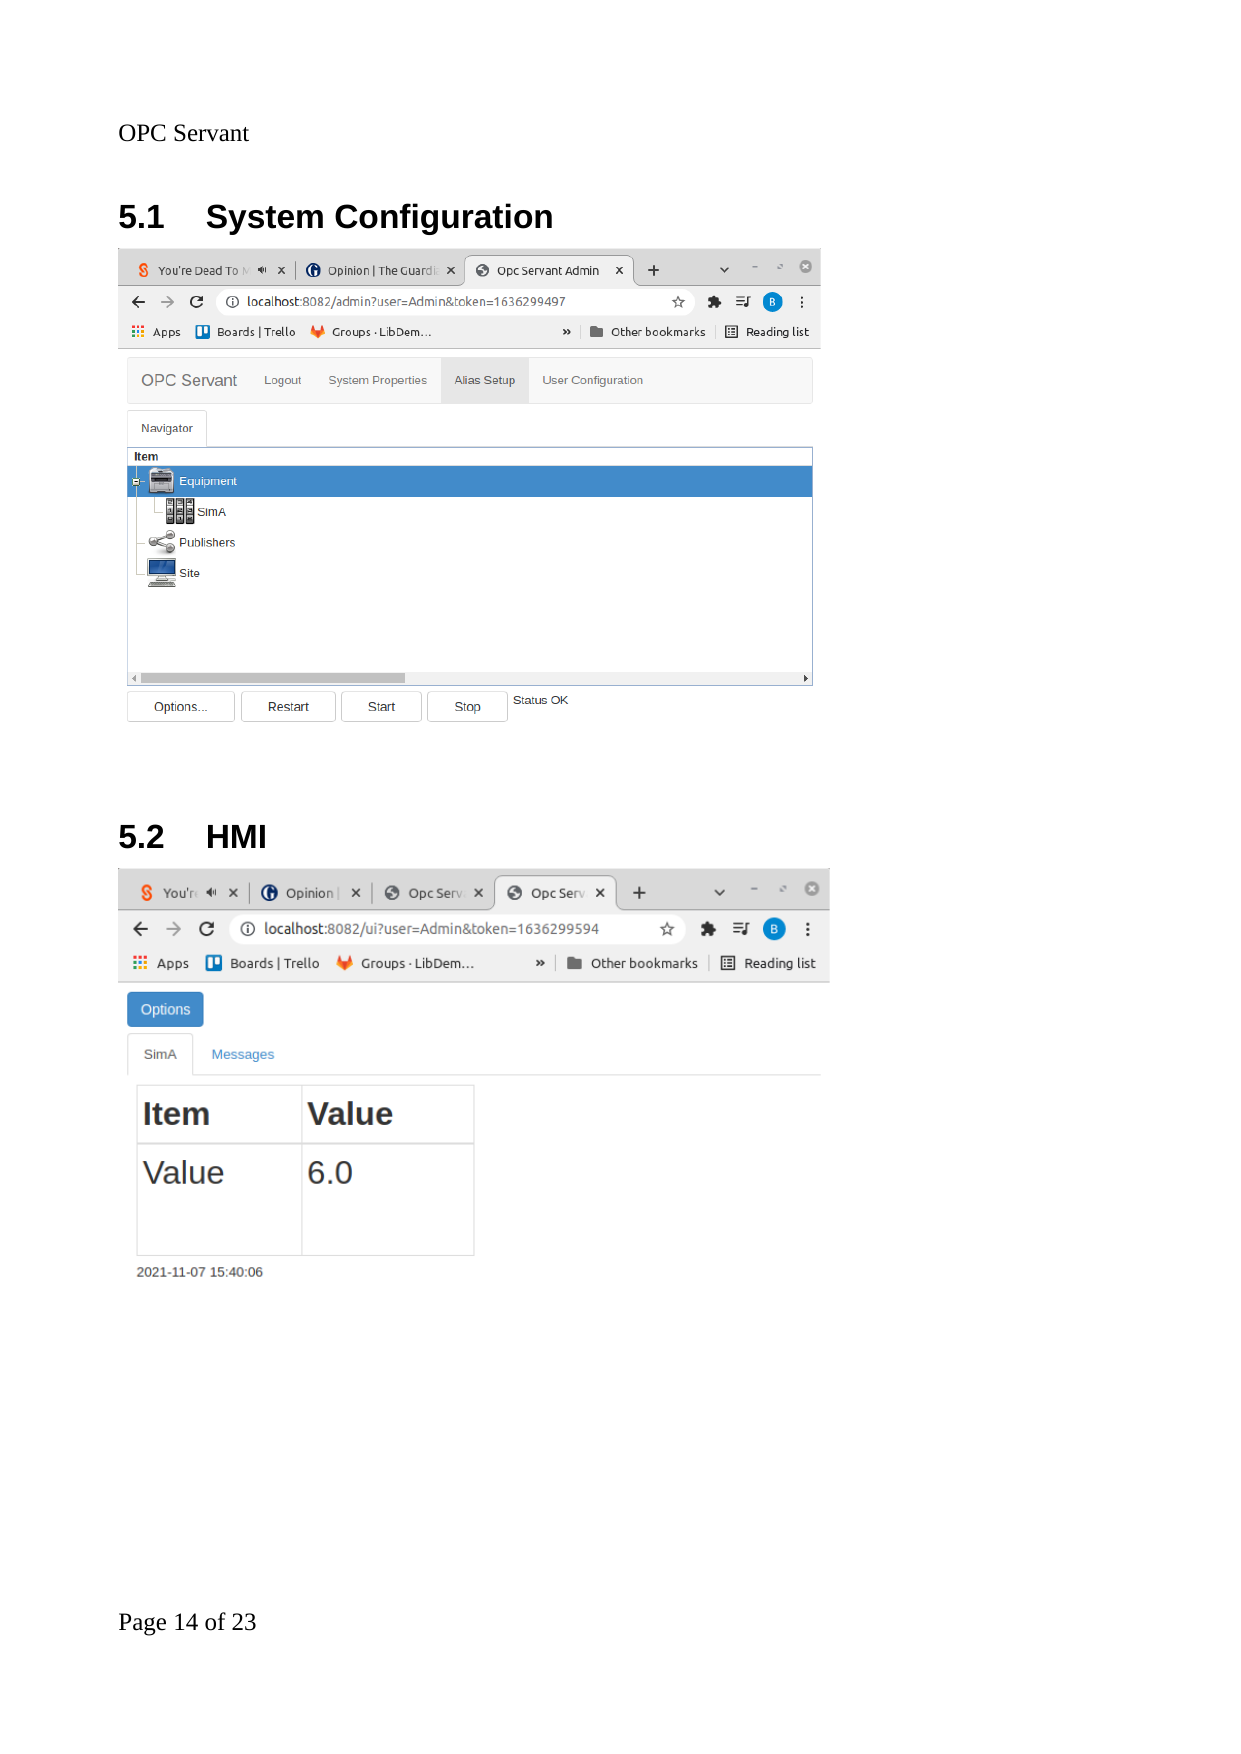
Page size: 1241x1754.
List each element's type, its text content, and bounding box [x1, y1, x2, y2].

subtitle System Configuration [118, 197, 1122, 236]
picture [118, 248, 821, 730]
subtitle HMI [118, 817, 1122, 856]
picture [118, 868, 830, 1353]
